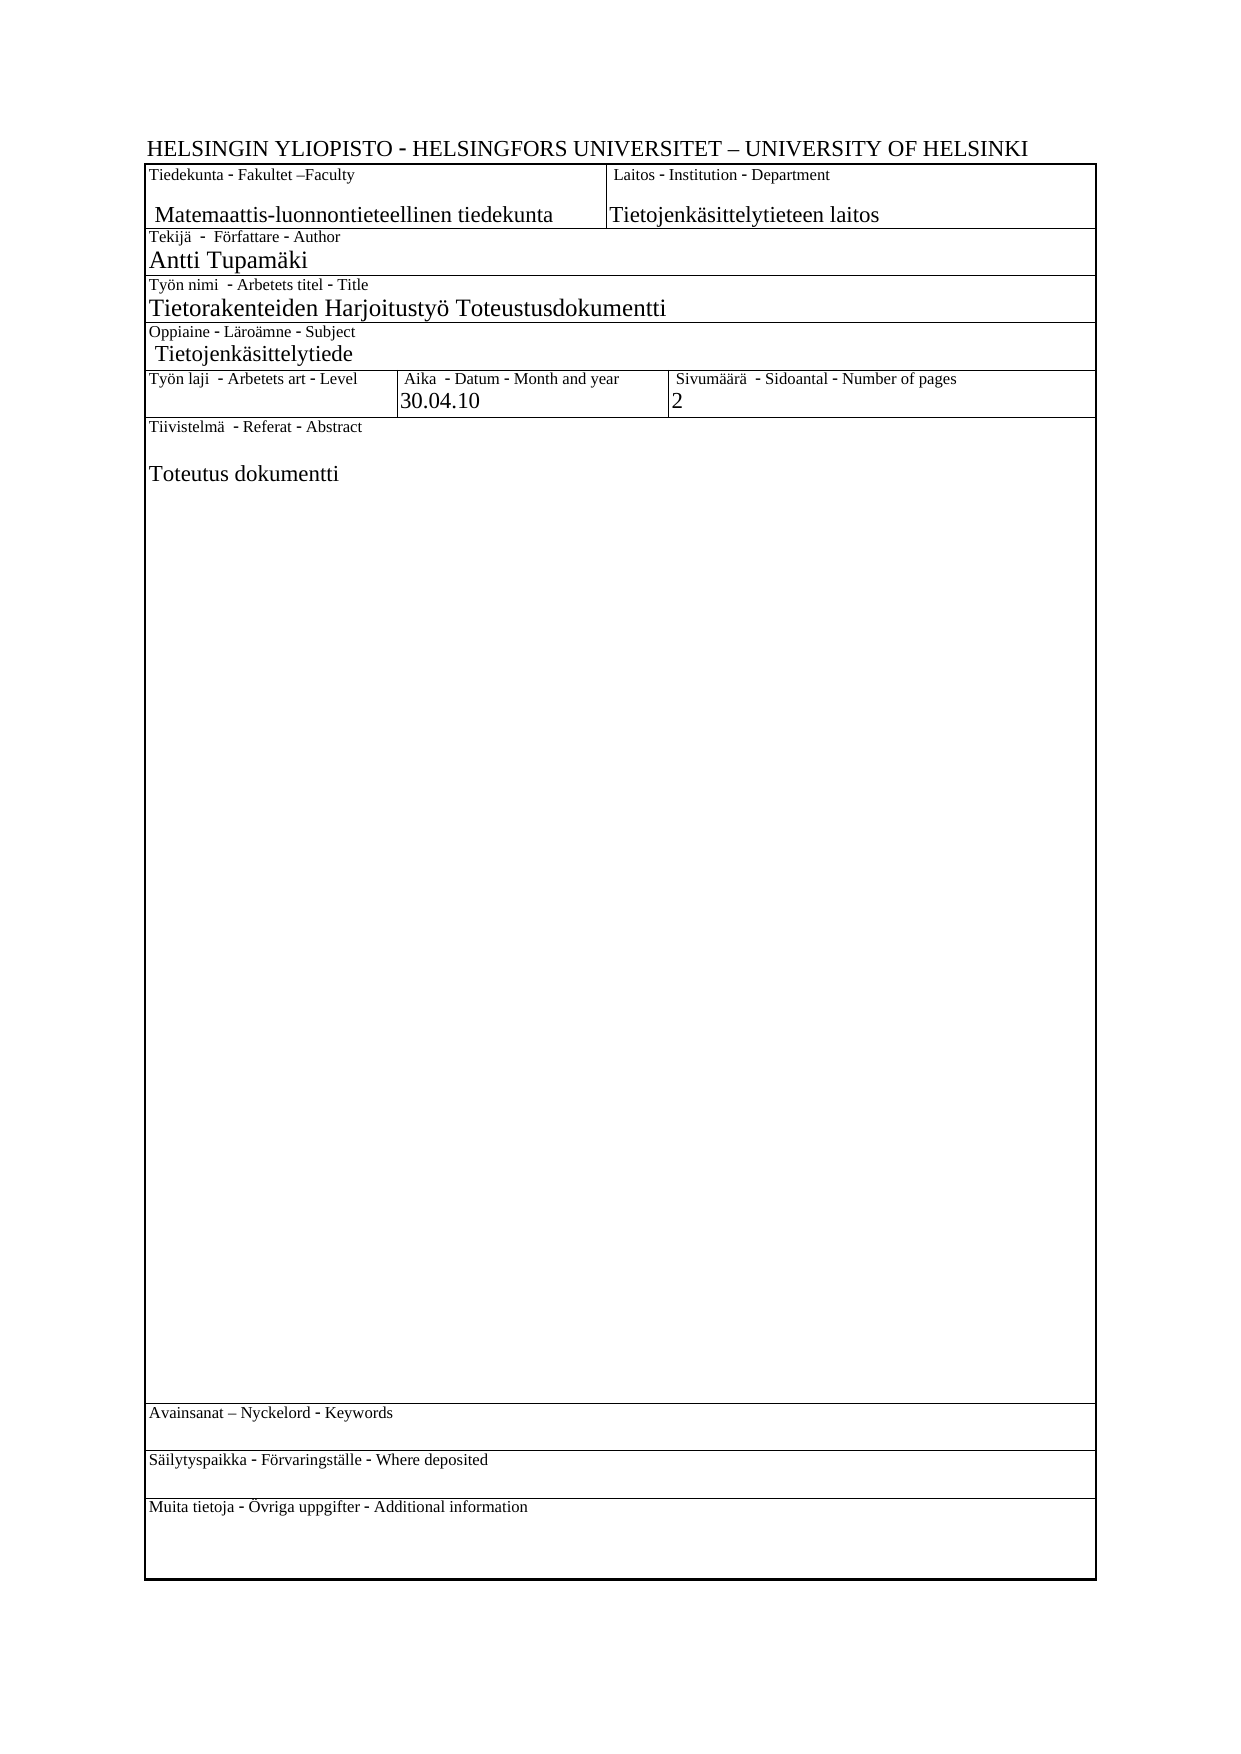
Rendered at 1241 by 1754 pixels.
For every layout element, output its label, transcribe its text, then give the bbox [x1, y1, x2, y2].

table_cell Aika Datum  Month and year 30.04.10 [398, 371, 668, 417]
table_cell TekijäFörfattare  Author Antti Tupamäki [146, 229, 1095, 275]
table_cell Avainsanat – Nyckelord  Keywords [146, 1404, 1095, 1450]
table_cell Tiivistelmä Referat  Abstract Toteutus dokumentti [146, 418, 1095, 1403]
table_cell Työn nimi Arbetets titel  Title Tietorakenteiden Harjoitustyö Toteustusdokumentti [146, 276, 1095, 322]
table_cell Laitos  Institution  Department Tietojenkäsittelytieteen laitos [607, 165, 1095, 228]
table_cell Tiedekunta  Fakultet –Faculty Matemaattis-luonnontieteellinen tiedekunta [146, 165, 606, 228]
table_header HELSINGIN YLIOPISTO  HELSINGFORS UNIVERSITET – UNIVERSITY OF HELSINKI [144, 136, 1097, 163]
table_cell Säilytyspaikka  Förvaringställe  Where deposited [146, 1451, 1095, 1498]
table_cell Sivumäärä Sidoantal  Number of pages 3 [669, 371, 1095, 417]
table_cell Työn laji Arbetets art  Level [146, 371, 397, 417]
table_cell Oppiaine  Läroämne  Subject Tietojenkäsittelytiede [146, 323, 1095, 370]
table_cell Muita tietoja  Övriga uppgifter  Additional information [146, 1499, 1095, 1578]
